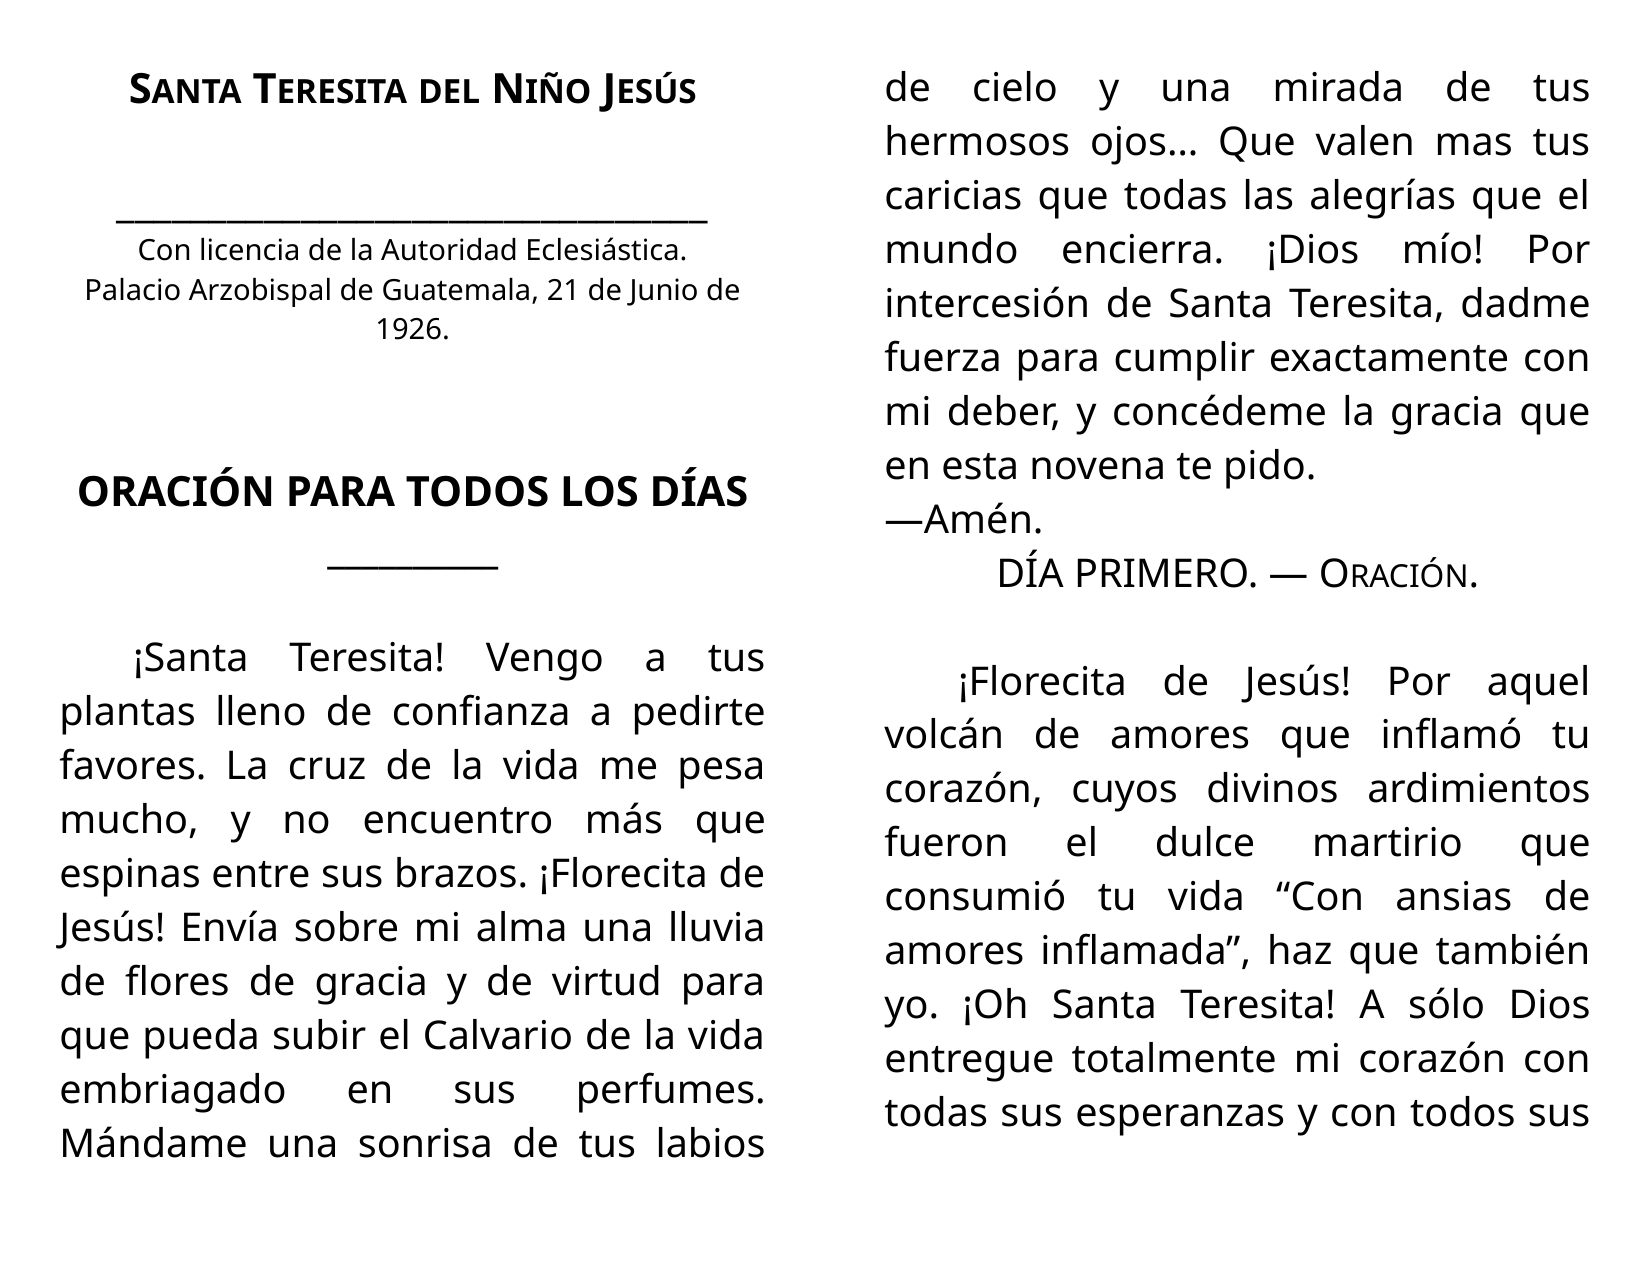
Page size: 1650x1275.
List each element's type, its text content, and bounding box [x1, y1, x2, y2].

text ¡Florecita de Jesús! Por aquel volcán de amores que inflamó tu corazón, cuyos divinos ardimientos fueron el dulce martirio que consumió tu vida “Con ansias de amores inflamada”, haz que también yo. ¡Oh Santa Teresita! A sólo Dios entregue totalmente mi corazón con todas sus esperanzas y con todos sus [884, 653, 1591, 1138]
text DÍA PRIMERO. ― Oración. [884, 545, 1591, 599]
text Santa Teresita del Niño Jesús [59, 59, 766, 116]
text ―Amén. [884, 491, 1591, 545]
text de cielo y una mirada de tus hermosos ojos… Que valen mas tus caricias que todas las alegrías que el mundo encierra. ¡Dios mío! Por intercesión de Santa Teresita, dadme fuerza para cumplir exactamente con mi deber, y concédeme la gracia que en esta novena te pido. [884, 59, 1591, 491]
text ORACIÓN PARA TODOS LOS DÍAS [59, 462, 766, 519]
text Palacio Arzobispal de Guatemala, 21 de Junio de 1926. [59, 269, 766, 348]
text ¡Santa Teresita! Vengo a tus plantas lleno de confianza a pedirte favores. La cruz de la vida me pesa mucho, y no encuentro más que espinas entre sus brazos. ¡Florecita de Jesús! Envía sobre mi alma una lluvia de flores de gracia y de virtud para que pueda subir el Calvario de la vida embriagado en sus perfumes. Mándame una sonrisa de tus labios [59, 629, 766, 1169]
text ________________________________ [59, 173, 766, 229]
text __________ [59, 519, 766, 576]
text Con licencia de la Autoridad Eclesiástica. [59, 229, 766, 269]
